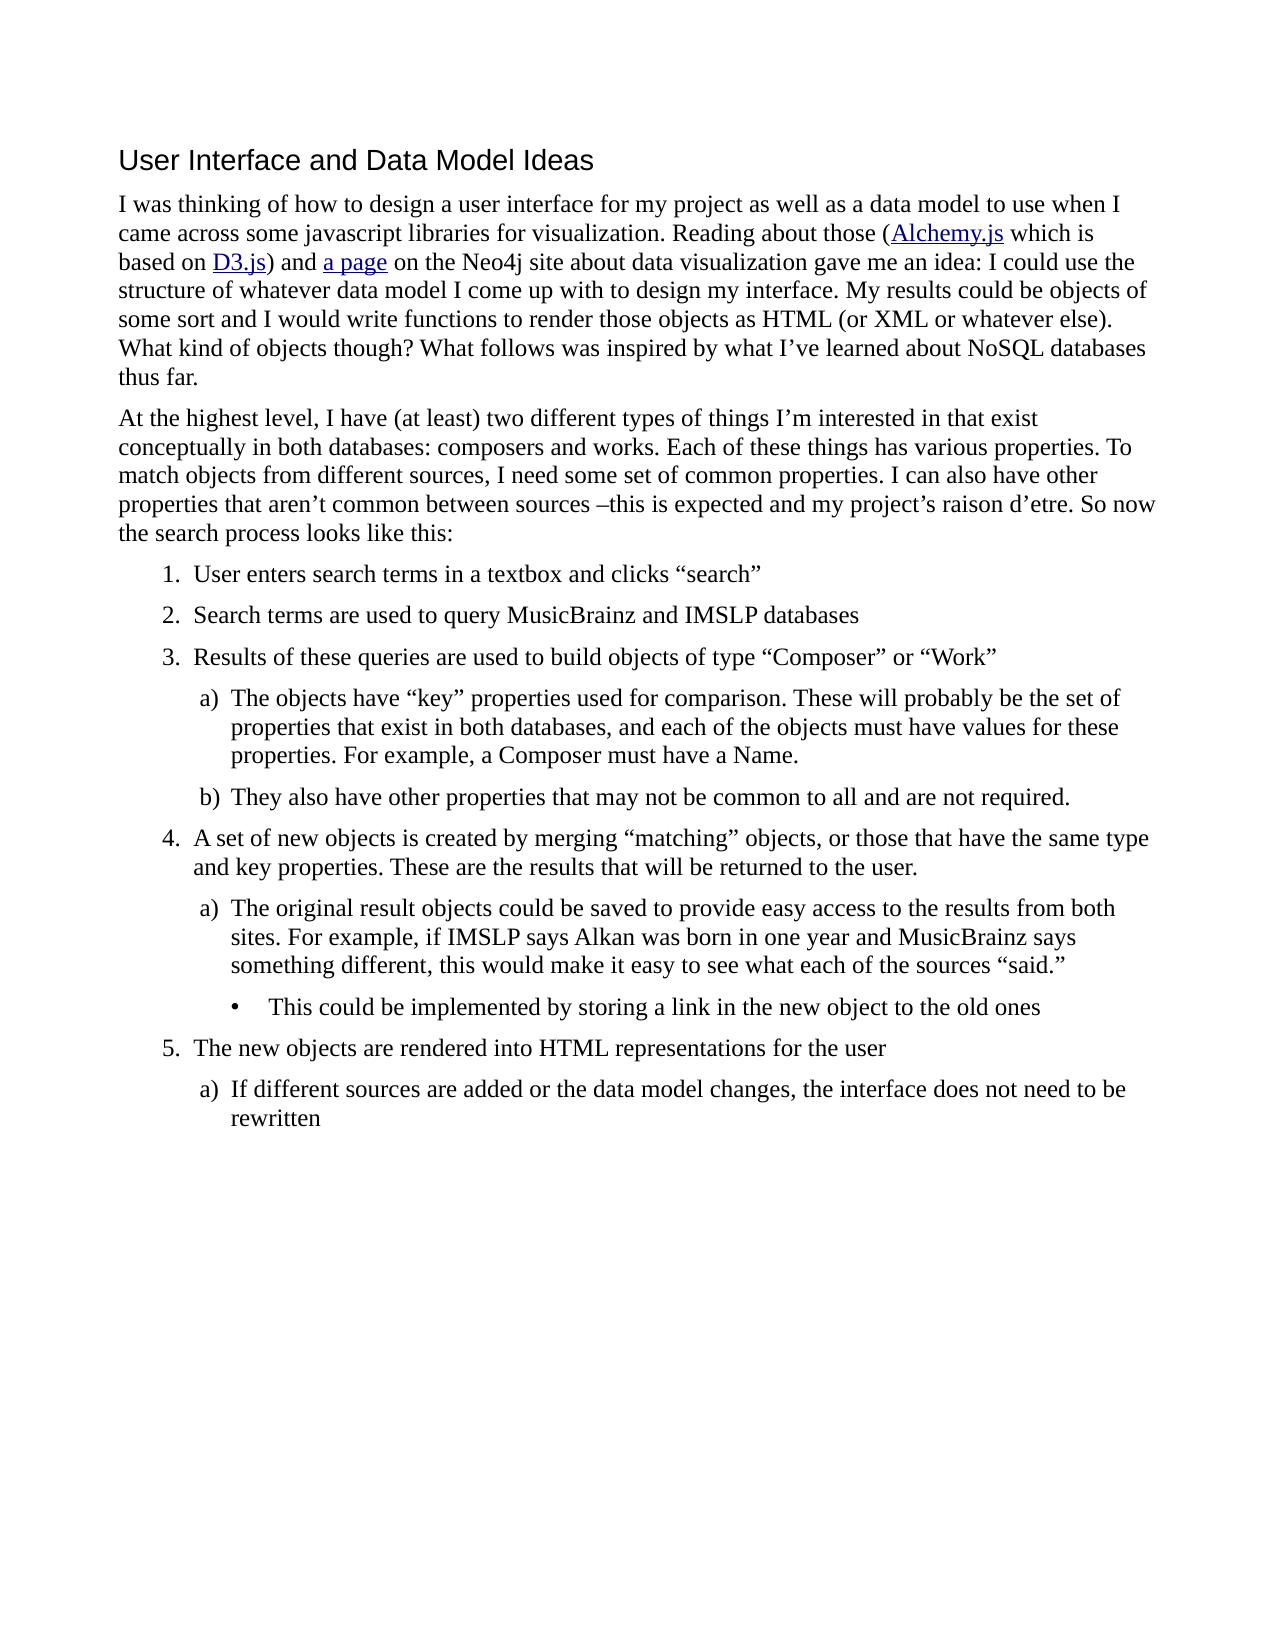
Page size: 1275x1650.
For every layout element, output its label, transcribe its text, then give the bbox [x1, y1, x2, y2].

list The original result objects could be saved to provide easy access to the results from both sites. For example, if IMSLP says Alkan was born in one year and MusicBrainz says something different, this would make it easy to see what each of the sources “said.” [193, 893, 1157, 979]
list The new objects are rendered into HTML representations for the user [156, 1033, 1157, 1062]
text At the highest level, I have (at least) two different types of things I’m interested in that exist conceptually in both databases: composers and works. Each of these things has various properties. To match objects from different sources, I need some set of common properties. I can also have other properties that aren’t common between sources –this is expected and my project’s raison d’etre. So now the search process looks like this: [118, 403, 1157, 547]
list Search terms are used to query MusicBrainz and IMSLP databases [156, 600, 1157, 629]
list The objects have “key” properties used for comparison. These will probably be the set of properties that exist in both databases, and each of the objects must have values for these properties. For example, a Composer must have a Name. [193, 683, 1157, 769]
subtitle User Interface and Data Model Ideas [118, 143, 1157, 177]
text I was thinking of how to design a user interface for my project as well as a data model to use when I came across some javascript libraries for visualization. Reading about those (Alchemy.js which is based on D3.js) and a page on the Neo4j site about data visualization gave me an idea: I could use the structure of whatever data model I come up with to design my interface. My results could be objects of some sort and I would write functions to render those objects as HTML (or XML or whatever else). What kind of objects though? What follows was inspired by what I’ve learned about NoSQL databases thus far. [118, 189, 1157, 390]
list User enters search terms in a textbox and clicks “search” [156, 559, 1157, 588]
list Results of these queries are used to build objects of type “Composer” or “Work” [156, 642, 1157, 670]
list They also have other properties that may not be common to all and are not required. [193, 782, 1157, 810]
list This could be implemented by storing a link in the new object to the old ones [231, 992, 1157, 1020]
list If different sources are added or the data model changes, the interface does not need to be rewritten [193, 1074, 1157, 1132]
list A set of new objects is created by merging “matching” objects, or those that have the same type and key properties. These are the results that will be returned to the user. [156, 823, 1157, 880]
